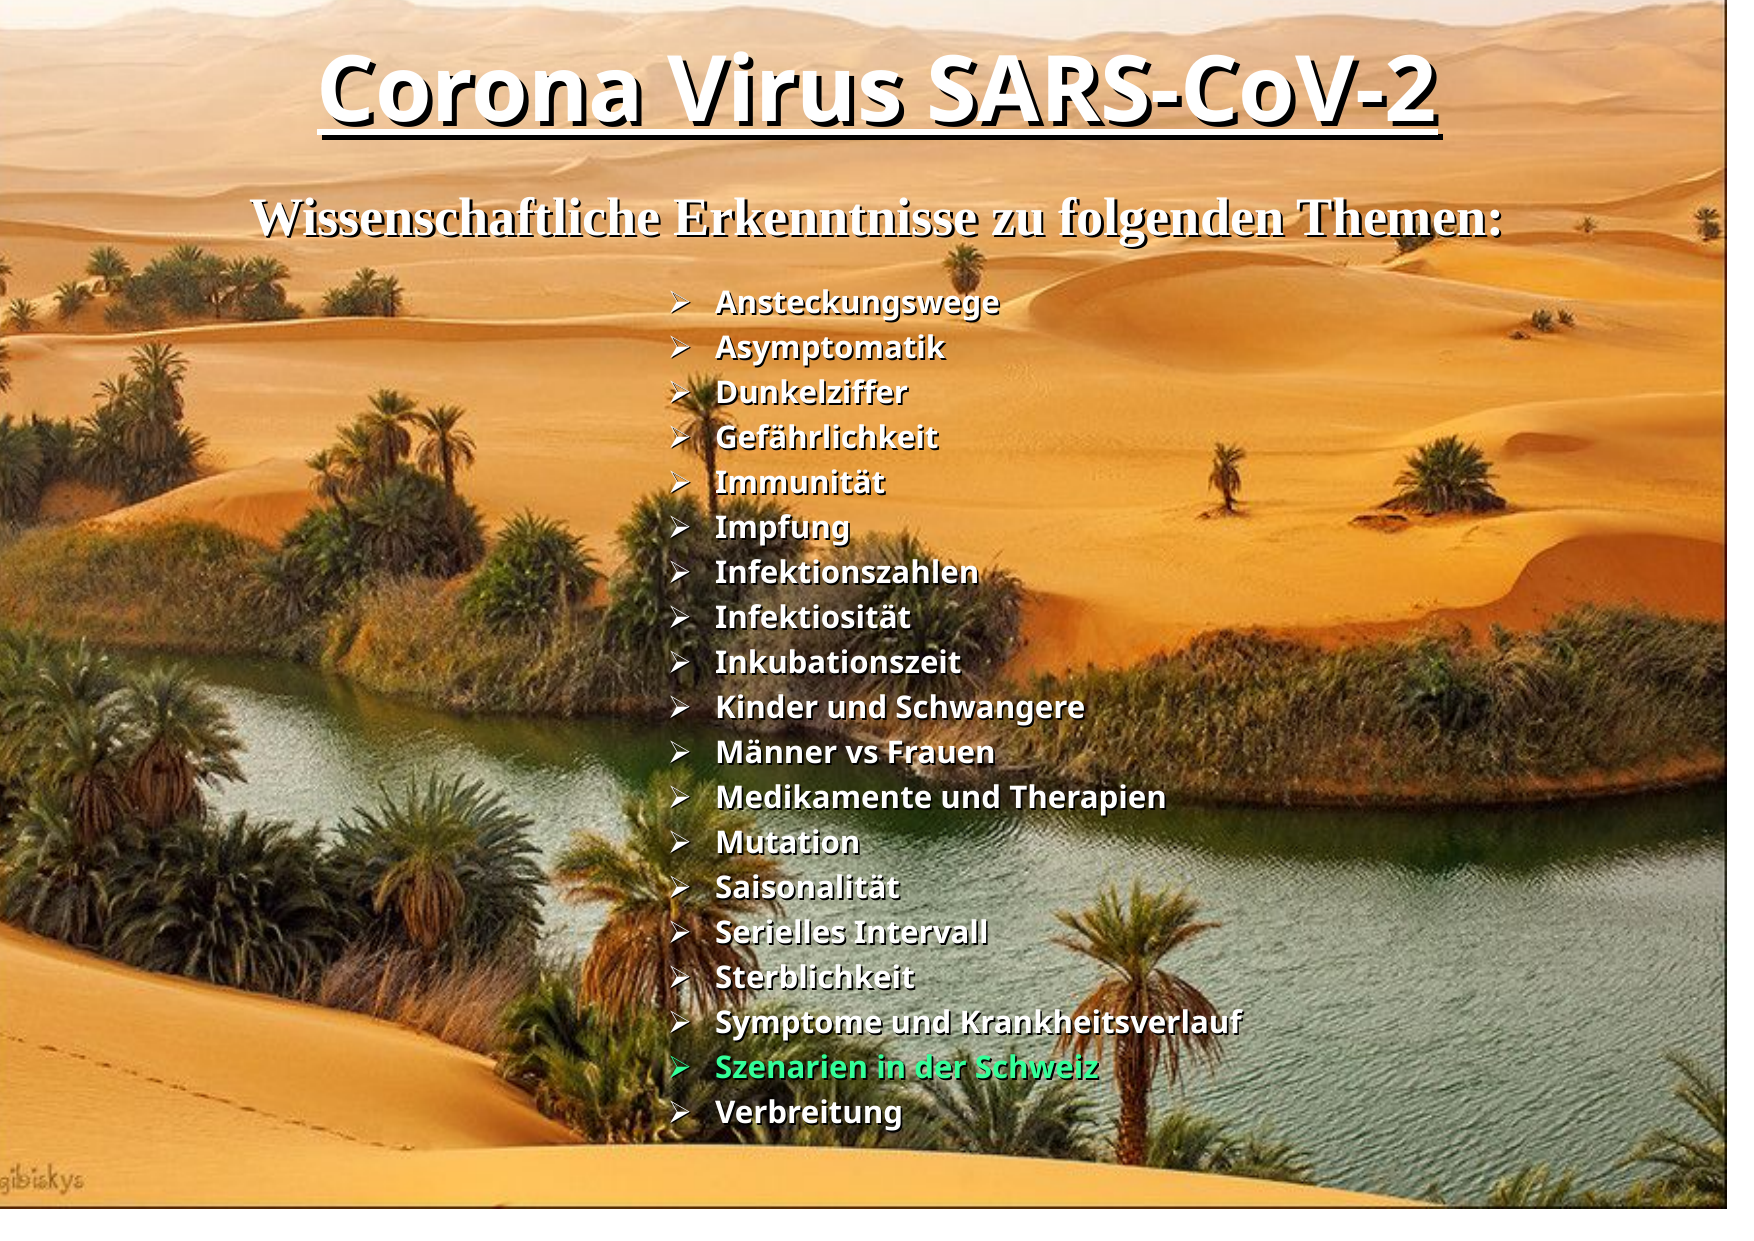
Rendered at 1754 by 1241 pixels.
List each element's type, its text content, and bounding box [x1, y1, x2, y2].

list Sterblichkeit [1727, 955, 1748, 998]
picture [0, 0, 1727, 1209]
text Wissenschaftliche Erkenntnisse zu folgenden Themen: [1727, 184, 1748, 247]
list Asymptomatik [1727, 325, 1748, 368]
list Symptome und Krankheitsverlauf [1727, 1000, 1748, 1043]
list Saisonalität [1727, 865, 1748, 908]
list Szenarien in der Schweiz [1727, 1045, 1748, 1088]
list Männer vs Frauen [1727, 730, 1748, 773]
list Ansteckungswege [1727, 280, 1748, 323]
list Serielles Intervall [1727, 910, 1748, 953]
list Mutation [1727, 820, 1748, 863]
list Gefährlichkeit [1727, 415, 1748, 458]
list Dunkelziffer [1727, 370, 1748, 413]
list Immunität [1727, 460, 1748, 503]
text Corona Virus SARS-CoV-2 [1727, 24, 1748, 148]
list Impfung [1727, 505, 1748, 548]
list Medikamente und Therapien [1727, 775, 1748, 818]
list Inkubationszeit [1727, 640, 1748, 683]
list Infektionszahlen [1727, 550, 1748, 593]
list Kinder und Schwangere [1727, 685, 1748, 728]
list Infektiosität [1727, 595, 1748, 638]
list Verbreitung [1727, 1090, 1748, 1133]
